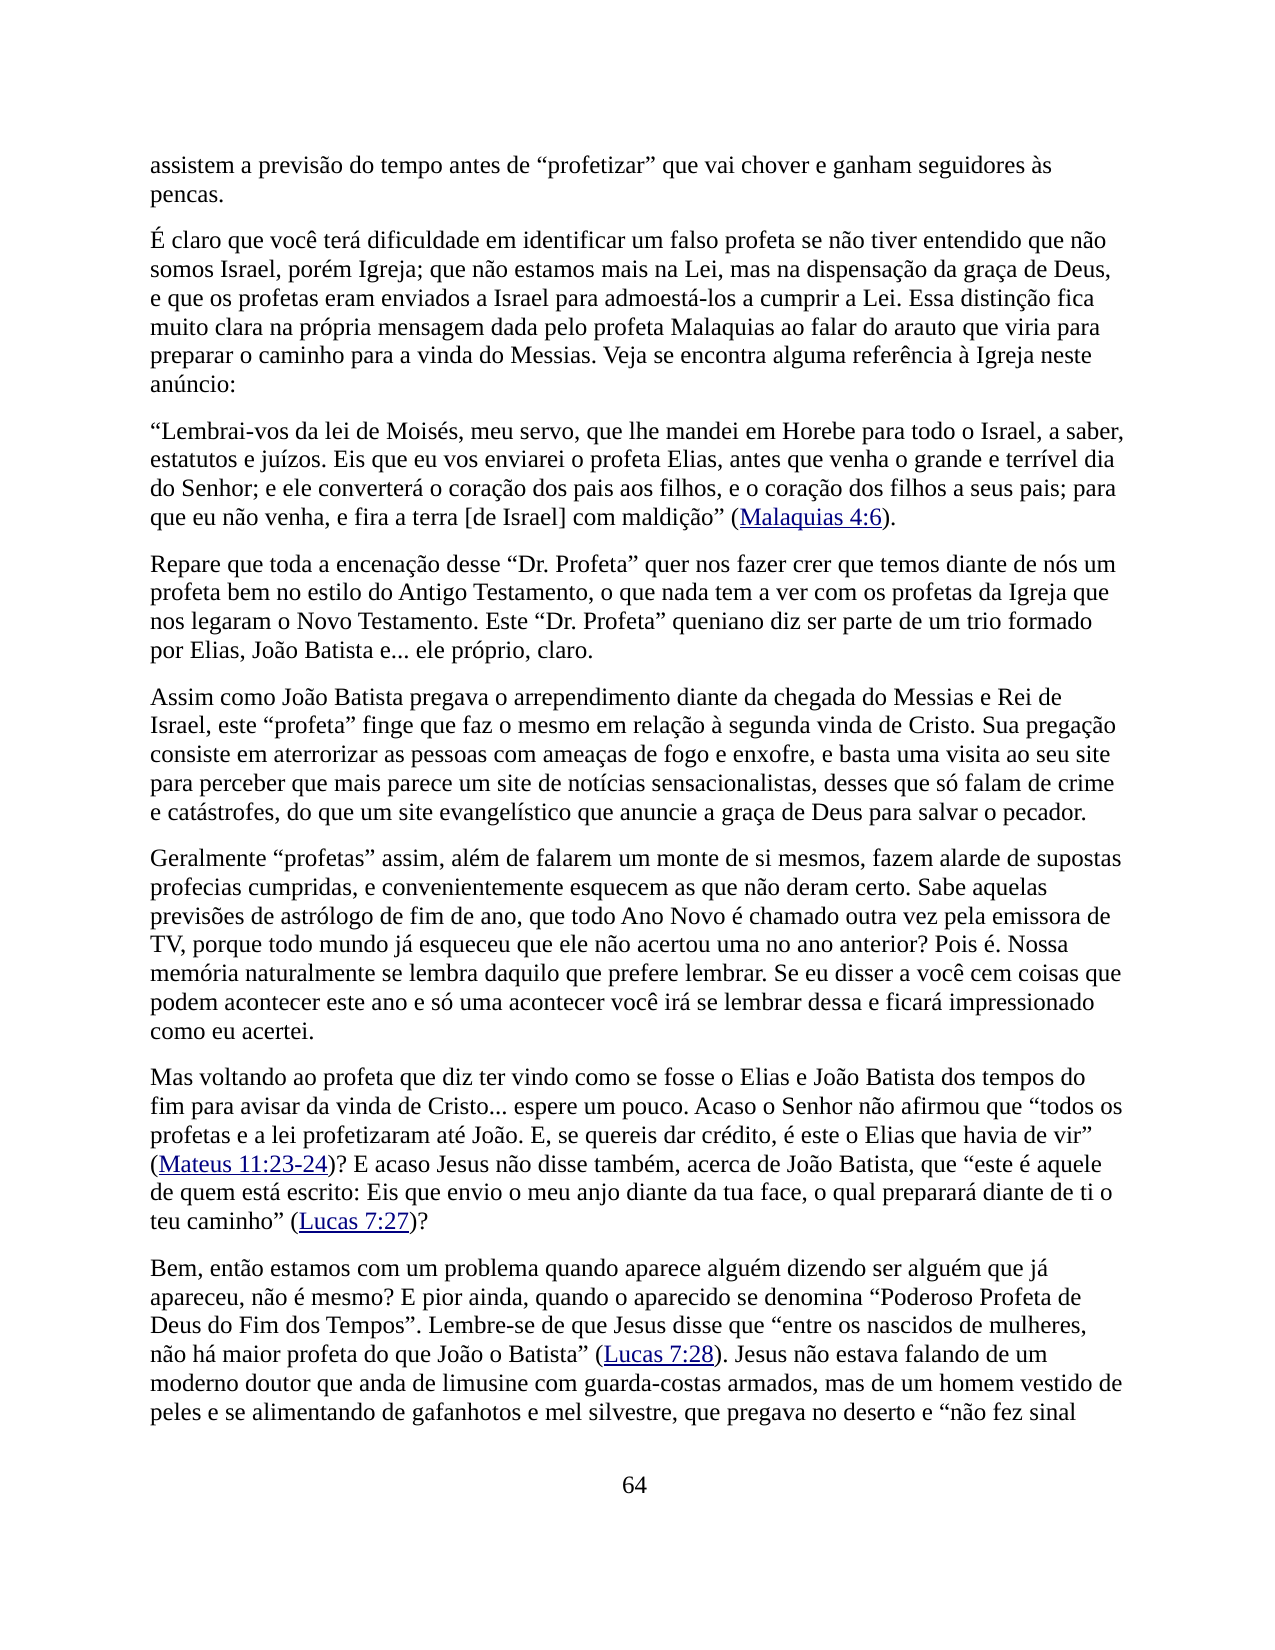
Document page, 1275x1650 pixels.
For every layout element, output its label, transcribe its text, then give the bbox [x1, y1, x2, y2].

text Mas voltando ao profeta que diz ter vindo como se fosse o Elias e João Batista dos tempos do fim para avisar da vinda de Cristo... espere um pouco. Acaso o Senhor não afirmou que “todos os profetas e a lei profetizaram até João. E, se quereis dar crédito, é este o Elias que havia de vir” (Mateus 11:23-24)? E acaso Jesus não disse também, acerca de João Batista, que “este é aquele de quem está escrito: Eis que envio o meu anjo diante da tua face, o qual preparará diante de ti o teu caminho” (Lucas 7:27)? [150, 1062, 1125, 1235]
text Assim como João Batista pregava o arrependimento diante da chegada do Messias e Rei de Israel, este “profeta” finge que faz o mesmo em relação à segunda vinda de Cristo. Sua pregação consiste em aterrorizar as pessoas com ameaças de fogo e enxofre, e basta uma visita ao seu site para perceber que mais parece um site de notícias sensacionalistas, desses que só falam de crime e catástrofes, do que um site evangelístico que anuncie a graça de Deus para salvar o pecador. [150, 682, 1125, 825]
text Bem, então estamos com um problema quando aparece alguém dizendo ser alguém que já apareceu, não é mesmo? E pior ainda, quando o aparecido se denomina “Poderoso Profeta de Deus do Fim dos Tempos”. Lembre-se de que Jesus disse que “entre os nascidos de mulheres, não há maior profeta do que João o Batista” (Lucas 7:28). Jesus não estava falando de um moderno doutor que anda de limusine com guarda-costas armados, mas de um homem vestido de peles e se alimentando de gafanhotos e mel silvestre, que pregava no deserto e “não fez sinal [150, 1253, 1125, 1425]
text “Lembrai-vos da lei de Moisés, meu servo, que lhe mandei em Horebe para todo o Israel, a saber, estatutos e juízos. Eis que eu vos enviarei o profeta Elias, antes que venha o grande e terrível dia do Senhor; e ele converterá o coração dos pais aos filhos, e o coração dos filhos a seus pais; para que eu não venha, e fira a terra [de Israel] com maldição” (Malaquias 4:6). [150, 416, 1125, 531]
text Repare que toda a encenação desse “Dr. Profeta” quer nos fazer crer que temos diante de nós um profeta bem no estilo do Antigo Testamento, o que nada tem a ver com os profetas da Igreja que nos legaram o Novo Testamento. Este “Dr. Profeta” queniano diz ser parte de um trio formado por Elias, João Batista e... ele próprio, claro. [150, 549, 1125, 664]
text É claro que você terá dificuldade em identificar um falso profeta se não tiver entendido que não somos Israel, porém Igreja; que não estamos mais na Lei, mas na dispensação da graça de Deus, e que os profetas eram enviados a Israel para admoestá-los a cumprir a Lei. Essa distinção fica muito clara na própria mensagem dada pelo profeta Malaquias ao falar do arauto que viria para preparar o caminho para a vinda do Messias. Veja se encontra alguma referência à Igreja neste anúncio: [150, 225, 1125, 398]
text assistem a previsão do tempo antes de “profetizar” que vai chover e ganham seguidores às pencas. [150, 150, 1125, 207]
text Geralmente “profetas” assim, além de falarem um monte de si mesmos, fazem alarde de supostas profecias cumpridas, e convenientemente esquecem as que não deram certo. Sabe aquelas previsões de astrólogo de fim de ano, que todo Ano Novo é chamado outra vez pela emissora de TV, porque todo mundo já esqueceu que ele não acertou uma no ano anterior? Pois é. Nossa memória naturalmente se lembra daquilo que prefere lembrar. Se eu disser a você cem coisas que podem acontecer este ano e só uma acontecer você irá se lembrar dessa e ficará impressionado como eu acertei. [150, 843, 1125, 1044]
